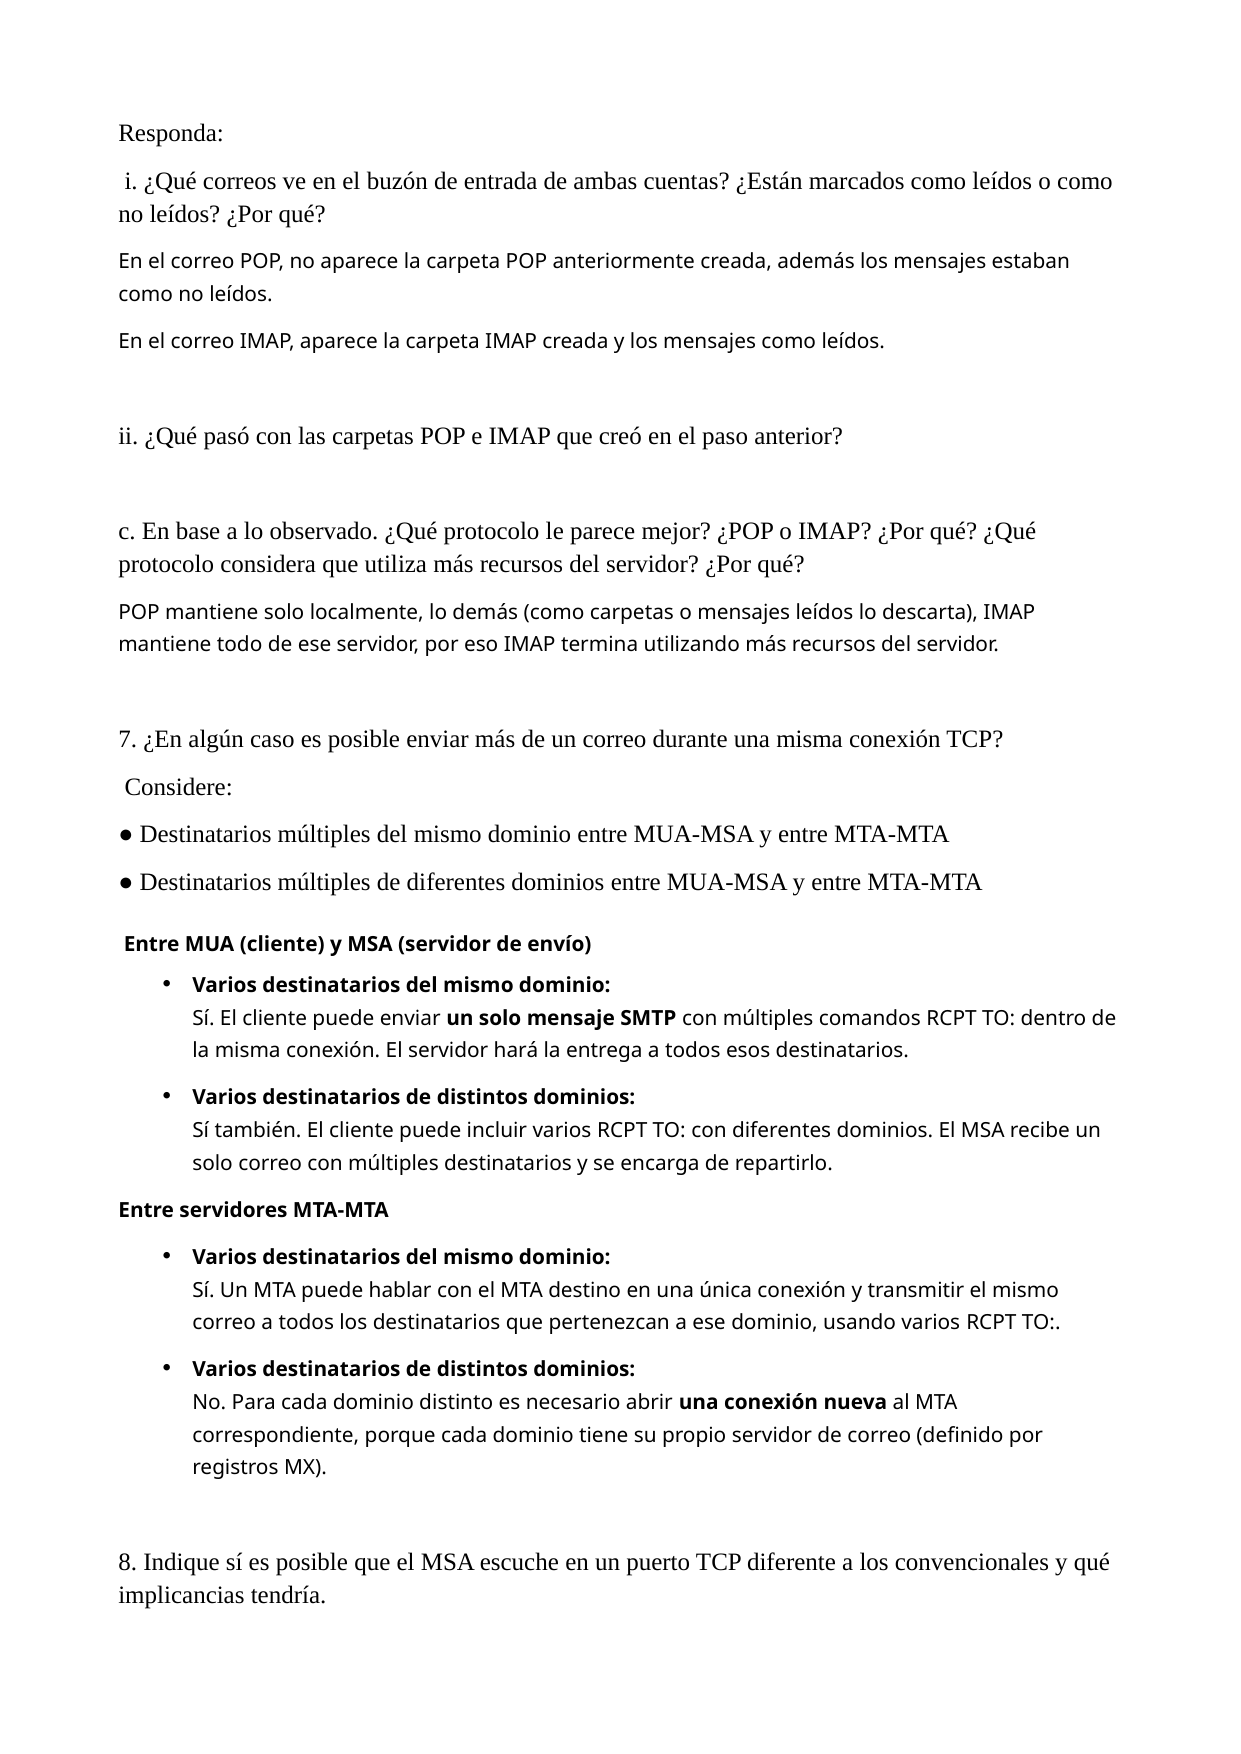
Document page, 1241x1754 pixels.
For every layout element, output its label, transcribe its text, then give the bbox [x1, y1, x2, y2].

text Responda: [118, 118, 1122, 147]
text Considere: [118, 772, 1122, 801]
list Varios destinatarios de distintos dominios: Sí también. El cliente puede incluir varios RCPT TO: con diferentes dominios. El MSA recibe un solo correo con múltiples destinatarios y se encarga de repartirlo. [162, 1082, 1122, 1176]
subtitle Entre servidores MTA-MTA [118, 1195, 1122, 1223]
text 7. ¿En algún caso es posible enviar más de un correo durante una misma conexión TCP? [118, 724, 1122, 753]
text POP mantiene solo localmente, lo demás (como carpetas o mensajes leídos lo descarta), IMAP mantiene todo de ese servidor, por eso IMAP termina utilizando más recursos del servidor. [118, 597, 1122, 658]
text ● Destinatarios múltiples de diferentes dominios entre MUA-MSA y entre MTA-MTA [118, 867, 1122, 896]
list Varios destinatarios de distintos dominios: No. Para cada dominio distinto es necesario abrir una conexión nueva al MTA correspondiente, porque cada dominio tiene su propio servidor de correo (definido por registros MX). [162, 1354, 1122, 1481]
text En el correo POP, no aparece la carpeta POP anteriormente creada, además los mensajes estaban como no leídos. [118, 246, 1122, 307]
text ii. ¿Qué pasó con las carpetas POP e IMAP que creó en el paso anterior? [118, 421, 1122, 450]
list Varios destinatarios del mismo dominio: Sí. El cliente puede enviar un solo mensaje SMTP con múltiples comandos RCPT TO: dentro de la misma conexión. El servidor hará la entrega a todos esos destinatarios. [162, 970, 1122, 1064]
text 8. Indique sí es posible que el MSA escuche en un puerto TCP diferente a los convencionales y qué implicancias tendría. [118, 1547, 1122, 1608]
subtitle Entre MUA (cliente) y MSA (servidor de envío) [118, 929, 1122, 958]
text En el correo IMAP, aparece la carpeta IMAP creada y los mensajes como leídos. [118, 326, 1122, 354]
text i. ¿Qué correos ve en el buzón de entrada de ambas cuentas? ¿Están marcados como leídos o como no leídos? ¿Por qué? [118, 166, 1122, 227]
text c. En base a lo observado. ¿Qué protocolo le parece mejor? ¿POP o IMAP? ¿Por qué? ¿Qué protocolo considera que utiliza más recursos del servidor? ¿Por qué? [118, 516, 1122, 578]
list Varios destinatarios del mismo dominio: Sí. Un MTA puede hablar con el MTA destino en una única conexión y transmitir el mismo correo a todos los destinatarios que pertenezcan a ese dominio, usando varios RCPT TO:. [162, 1242, 1122, 1336]
text ● Destinatarios múltiples del mismo dominio entre MUA-MSA y entre MTA-MTA [118, 819, 1122, 848]
